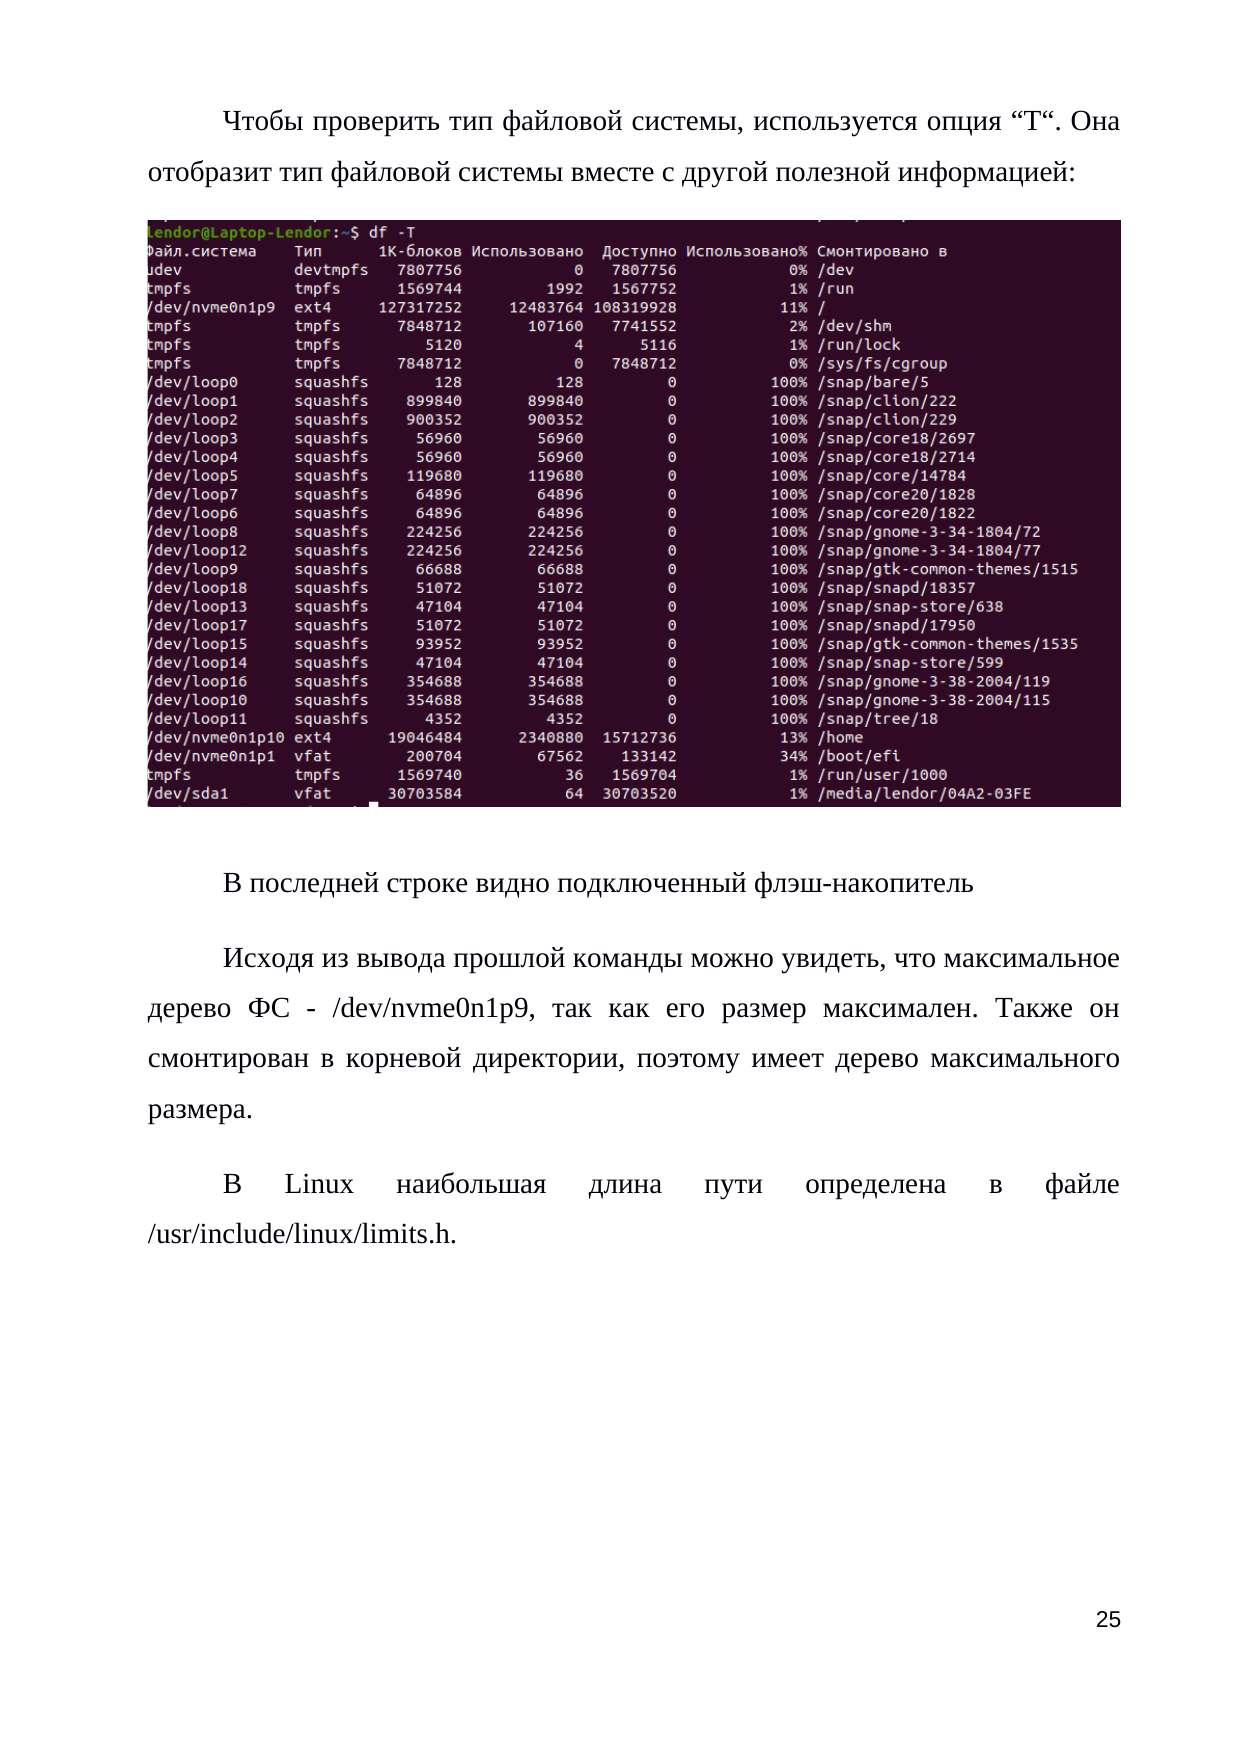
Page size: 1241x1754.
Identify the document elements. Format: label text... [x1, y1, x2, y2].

text Исходя из вывода прошлой команды можно увидеть, что максимальное дерево ФС - /dev/nvme0n1p9, так как его размер максимален. Также он смонтирован в корневой директории, поэтому имеет дерево максимального размера. [148, 940, 1121, 1124]
text В Linux наибольшая длина пути определена в файле /usr/include/linux/limits.h. [148, 1166, 1121, 1250]
text В последней строке видно подключенный флэш-накопитель [148, 807, 1121, 898]
picture [147, 220, 1121, 807]
text Чтобы проверить тип файловой системы, используется опция “T“. Она отобразит тип файловой системы вместе с другой полезной информацией: [148, 103, 1121, 187]
